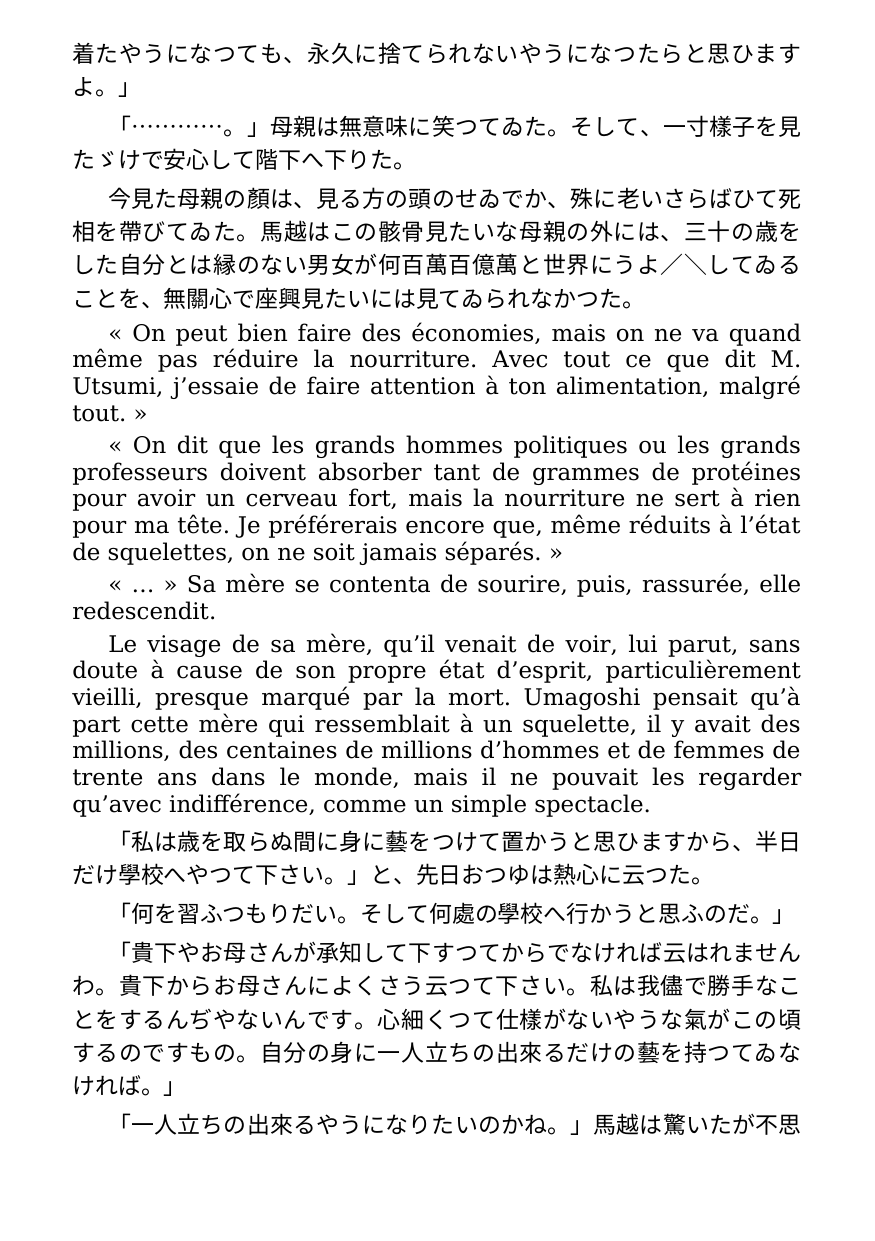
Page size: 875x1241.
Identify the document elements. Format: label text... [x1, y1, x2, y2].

text 「私は歳を取らぬ間に身に藝をつけて置かうと思ひますから、半日だけ學校へやつて下さい。」と、先日おつゆは熱心に云つた。 [72, 823, 802, 890]
text « On peut bien faire des économies, mais on ne va quand même pas réduire la nourriture. Avec tout ce que dit M. Utsumi, j’essaie de faire attention à ton alimentation, malgré tout. » [72, 320, 802, 426]
text 着たやうになつても、永久に捨てられないやうになつたらと思ひますよ。」 [72, 36, 802, 102]
text 「貴下やお母さんが承知して下すつてからでなければ云はれませんわ。貴下からお母さんによくさう云つて下さい。私は我儘で勝手なことをするんぢやないんです。心細くつて仕樣がないやうな氣がこの頃するのですもの。自分の身に一人立ちの出來るだけの藝を持つてゐなければ。」 [72, 935, 802, 1101]
text 「…………。」母親は無意味に笑つてゐた。そして、一寸樣子を見たゞけで安心して階下へ下りた。 [72, 108, 802, 175]
text Le visage de sa mère, qu’il venait de voir, lui parut, sans doute à cause de son propre état d’esprit, particulièrement vieilli, presque marqué par la mort. Umagoshi pensait qu’à part cette mère qui ressemblait à un squelette, il y avait des millions, des centaines de millions d’hommes et de femmes de trente ans dans le monde, mais il ne pouvait les regarder qu’avec indifférence, comme un simple spectacle. [72, 631, 802, 817]
text 今見た母親の顏は、見る方の頭のせゐでか、殊に老いさらばひて死相を帶びてゐた。馬越はこの骸骨見たいな母親の外には、三十の歳をした自分とは縁のない男女が何百萬百億萬と世界にうよ／＼してゐることを、無關心で座興見たいには見てゐられなかつた。 [72, 181, 802, 314]
text « On dit que les grands hommes politiques ou les grands professeurs doivent absorber tant de grammes de protéines pour avoir un cerveau fort, mais la nourriture ne sert à rien pour ma tête. Je préférerais encore que, même réduits à l’état de squelettes, on ne soit jamais séparés. » [72, 432, 802, 566]
text 「一人立ちの出來るやうになりたいのかね。」馬越は驚いたが不思 [72, 1107, 802, 1140]
text 「何を習ふつもりだい。そして何處の學校へ行かうと思ふのだ。」 [72, 896, 802, 929]
text « … » Sa mère se contenta de sourire, puis, rassurée, elle redescendit. [72, 572, 802, 625]
